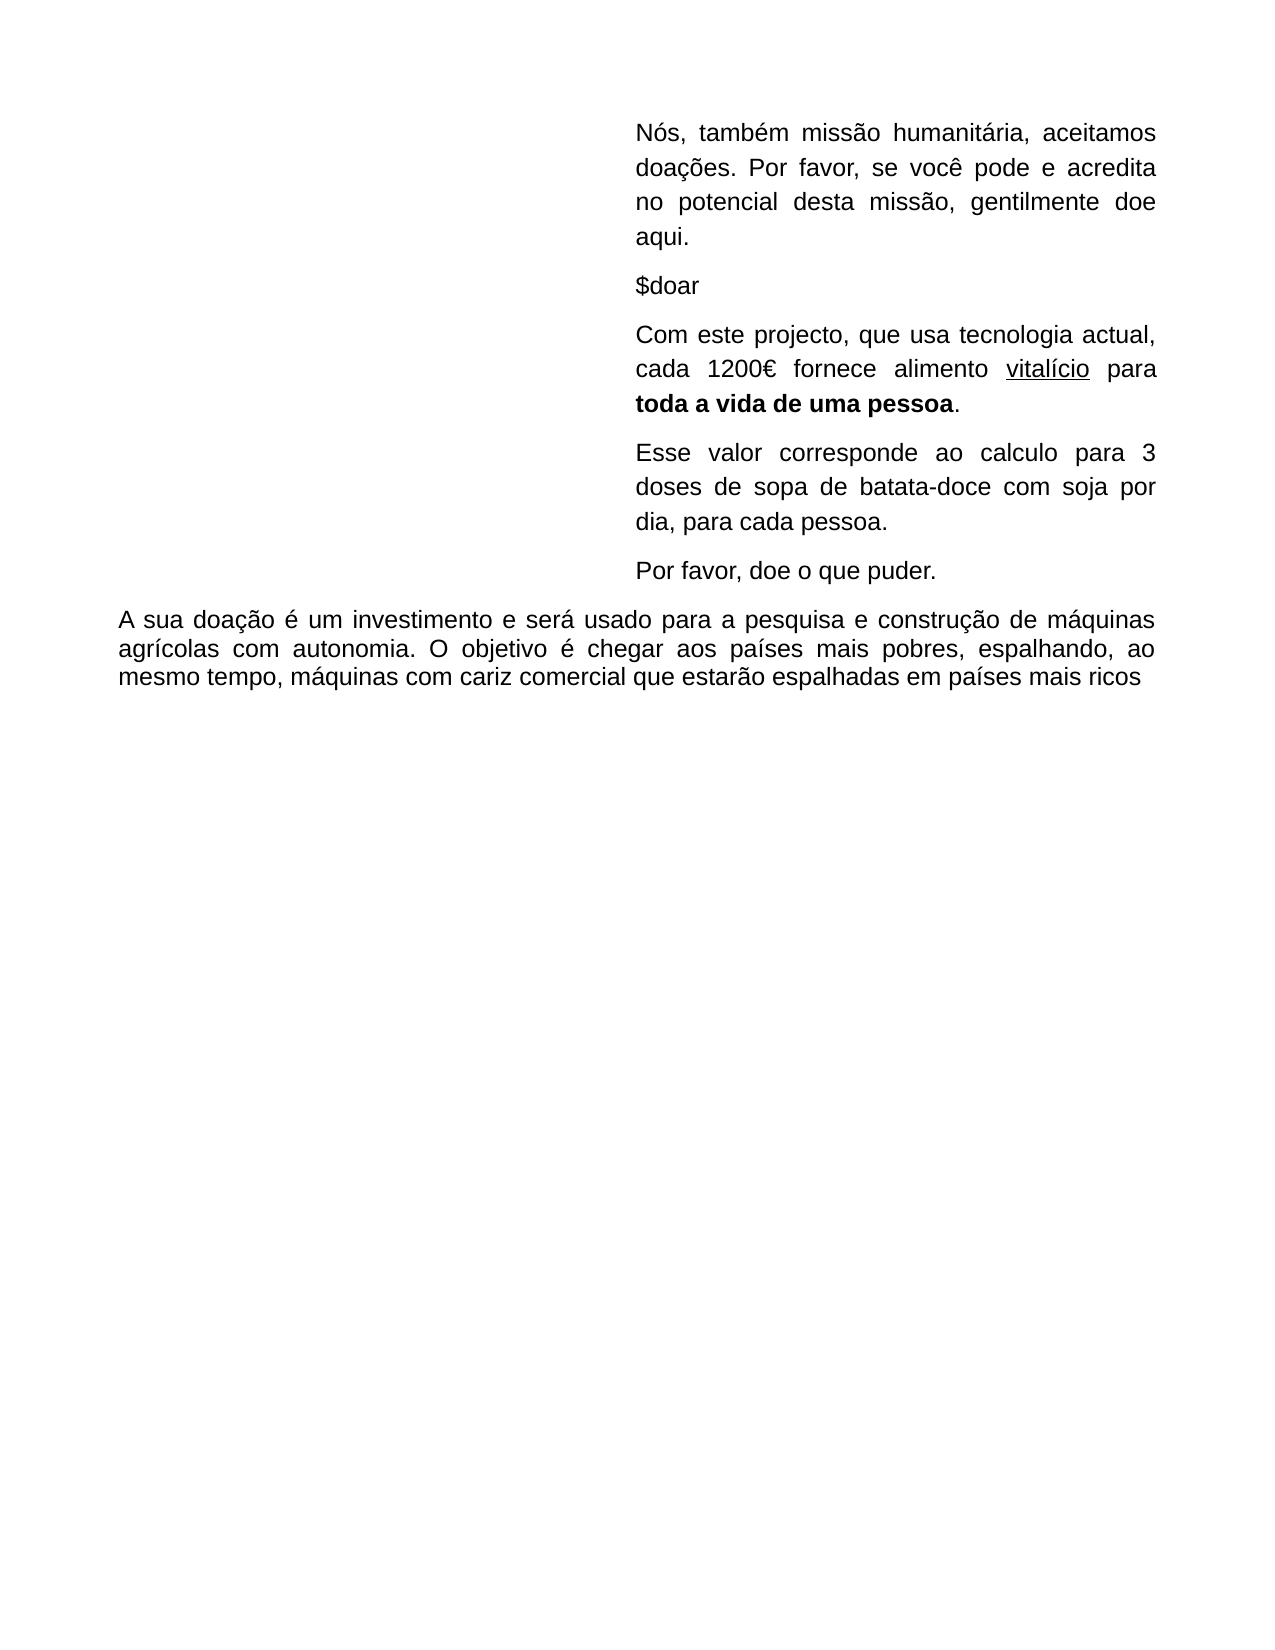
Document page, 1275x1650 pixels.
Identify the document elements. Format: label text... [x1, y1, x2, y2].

text $doar [118, 271, 1157, 299]
text Com este projecto, que usa tecnologia actual, cada 1200€ fornece alimento vitalício para toda a vida de uma pessoa. [118, 320, 1157, 417]
text Nós, também missão humanitária, aceitamos doações. Por favor, se você pode e acredita no potencial desta missão, gentilmente doe aqui. [118, 118, 1157, 250]
text A sua doação é um investimento e será usado para a pesquisa e construção de máquinas agrícolas com autonomia. O objetivo é chegar aos países mais pobres, espalhando, ao mesmo tempo, máquinas com cariz comercial que estarão espalhadas em países mais ricos [118, 605, 1157, 691]
text Por favor, doe o que puder. [118, 556, 1157, 584]
text Esse valor corresponde ao calculo para 3 doses de sopa de batata-doce com soja por dia, para cada pessoa. [118, 438, 1157, 535]
